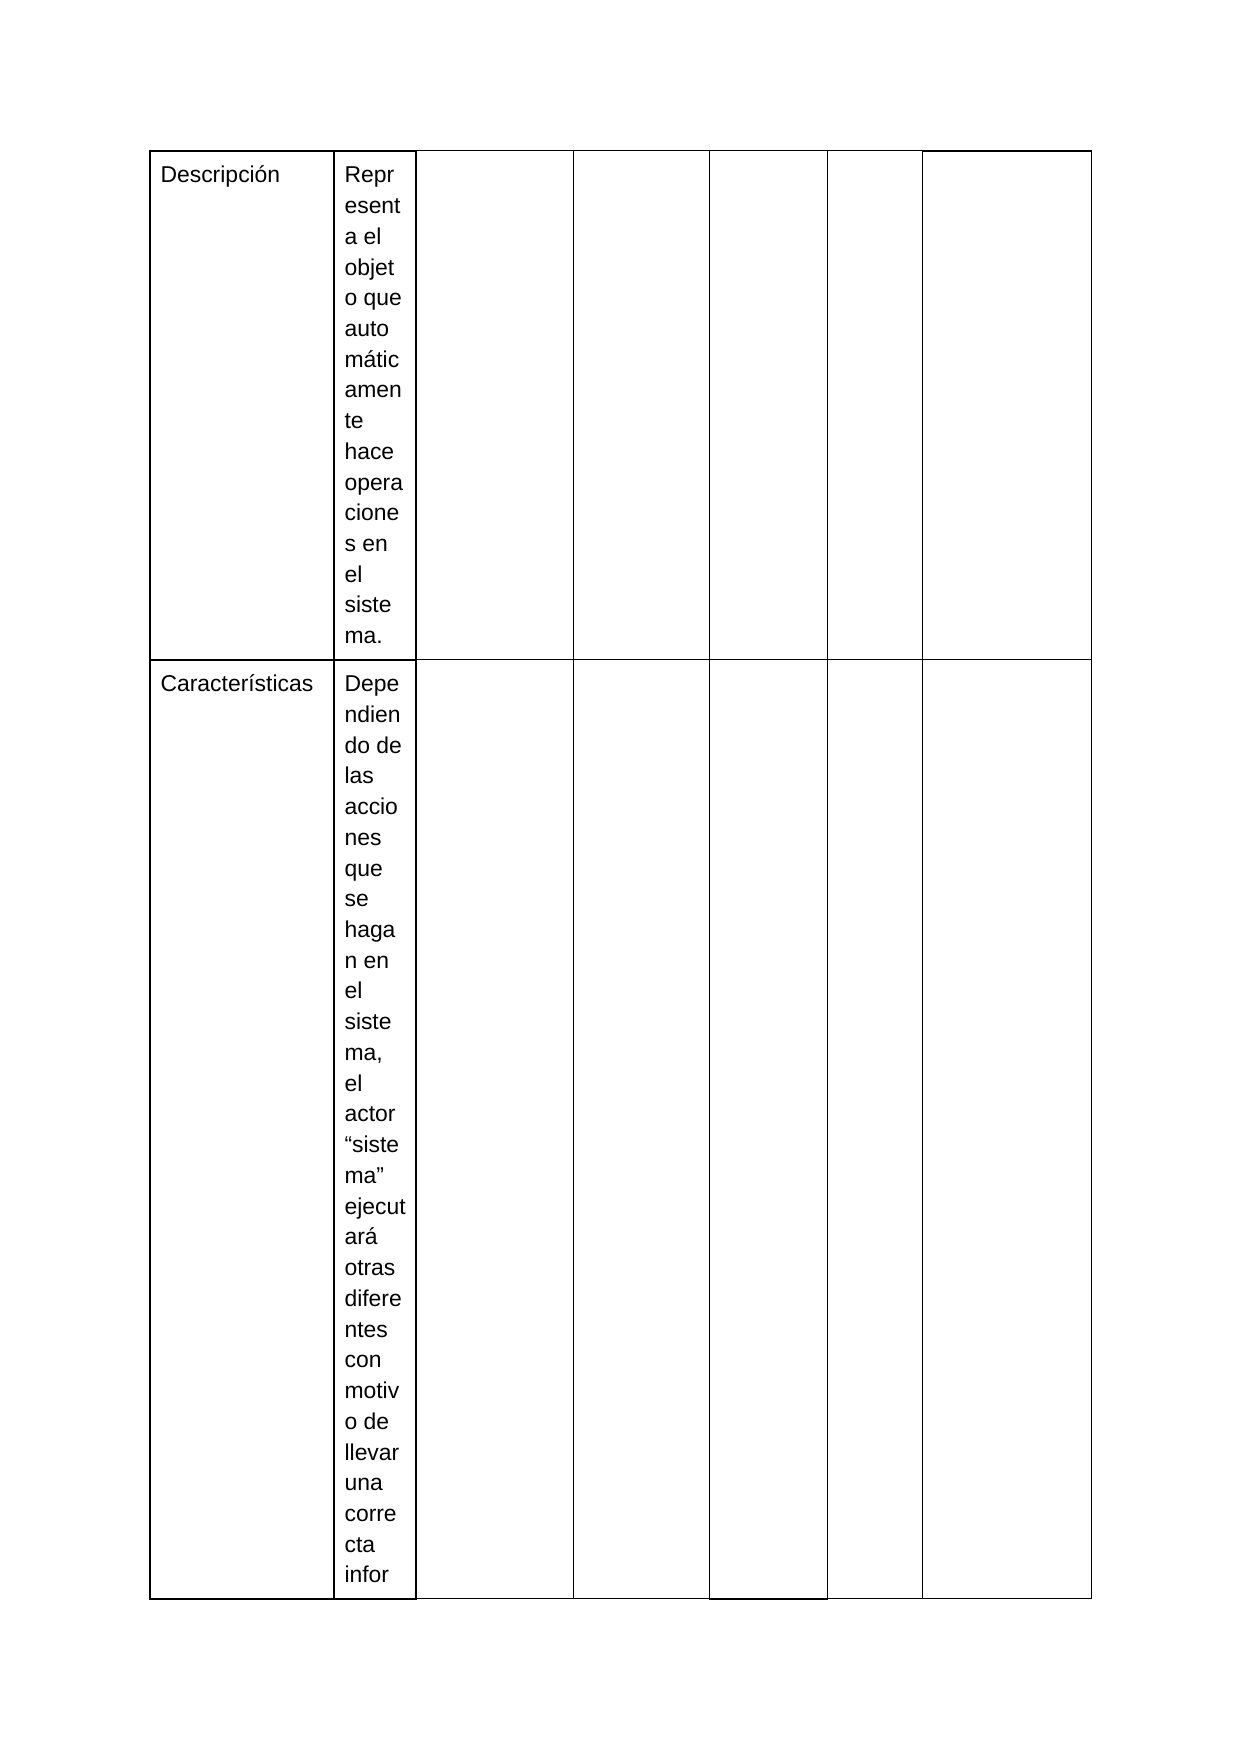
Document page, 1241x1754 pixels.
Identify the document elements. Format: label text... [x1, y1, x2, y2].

table_cell Representa el objeto que automáticamente hace operaciones en el sistema. [335, 152, 415, 659]
table_cell [417, 151, 573, 659]
table_cell [710, 151, 827, 659]
table_cell Características [151, 661, 333, 1598]
table_cell [417, 660, 573, 1598]
table_cell [574, 151, 709, 659]
table_cell [574, 660, 709, 1598]
table_cell [828, 660, 922, 1598]
table_cell [923, 152, 1091, 659]
table_cell [828, 151, 922, 659]
table_cell [710, 660, 827, 1598]
table_cell Descripción [151, 152, 333, 659]
table_cell [923, 660, 1091, 1598]
table_cell Dependiendo de las acciones que se hagan en el sistema, el actor “sistema” ejecutará otras diferentes con motivo de llevar una correcta infor [335, 661, 415, 1598]
